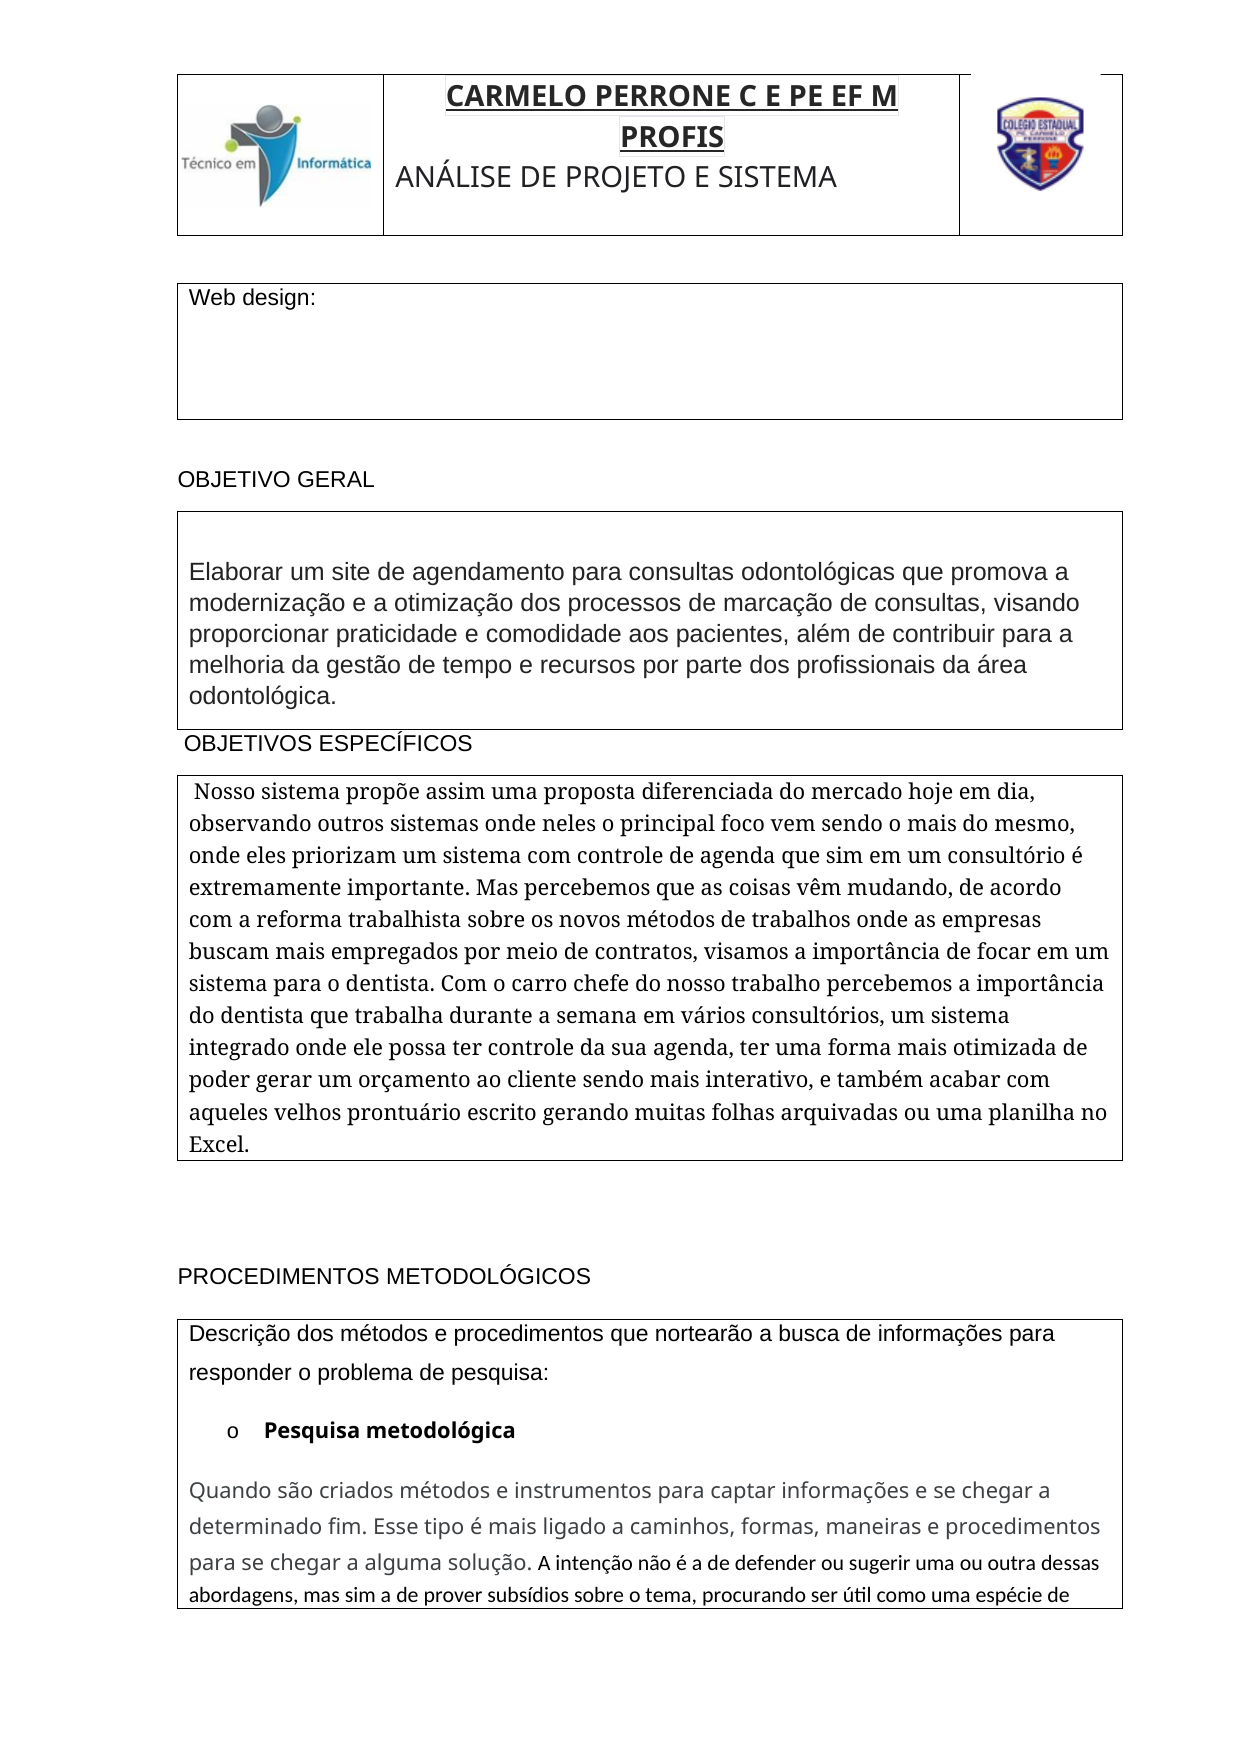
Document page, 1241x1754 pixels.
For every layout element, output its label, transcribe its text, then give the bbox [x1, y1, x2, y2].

table_header Descrição dos métodos e procedimentos que nortearão a busca de informações para responder o problema de pesquisa: Pesquisa metodológica Quando são criados métodos e instrumentos para captar informações e se chegar a determinado fim. Esse tipo é mais ligado a caminhos, formas, maneiras e procedimentos para se chegar a alguma solução. A intenção não é a de defender ou sugerir uma ou outra dessas abordagens, mas sim a de prover subsídios sobre o tema, procurando ser útil como uma espécie de [178, 1320, 1122, 1608]
table_header Nosso sistema propõe assim uma proposta diferenciada do mercado hoje em dia, observando outros sistemas onde neles o principal foco vem sendo o mais do mesmo, onde eles priorizam um sistema com controle de agenda que sim em um consultório é extremamente importante. Mas percebemos que as coisas vêm mudando, de acordo com a reforma trabalhista sobre os novos métodos de trabalhos onde as empresas buscam mais empregados por meio de contratos, visamos a importância de focar em um sistema para o dentista. Com o carro chefe do nosso trabalho percebemos a importância do dentista que trabalha durante a semana em vários consultórios, um sistema integrado onde ele possa ter controle da sua agenda, ter uma forma mais otimizada de poder gerar um orçamento ao cliente sendo mais interativo, e também acabar com aqueles velhos prontuário escrito gerando muitas folhas arquivadas ou uma planilha no Excel. [178, 776, 1122, 1160]
text PROCEDIMENTOS METODOLÓGICOS [177, 1263, 1122, 1289]
table_header Web design: [178, 284, 1122, 419]
text OBJETIVO GERAL [177, 466, 1122, 492]
text OBJETIVOS ESPECÍFICOS [177, 730, 1122, 756]
picture [971, 74, 1101, 199]
picture [181, 104, 371, 207]
table_header Elaborar um site de agendamento para consultas odontológicas que promova a modernização e a otimização dos processos de marcação de consultas, visando proporcionar praticidade e comodidade aos pacientes, além de contribuir para a melhoria da gestão de tempo e recursos por parte dos profissionais da área odontológica. [178, 512, 1122, 728]
